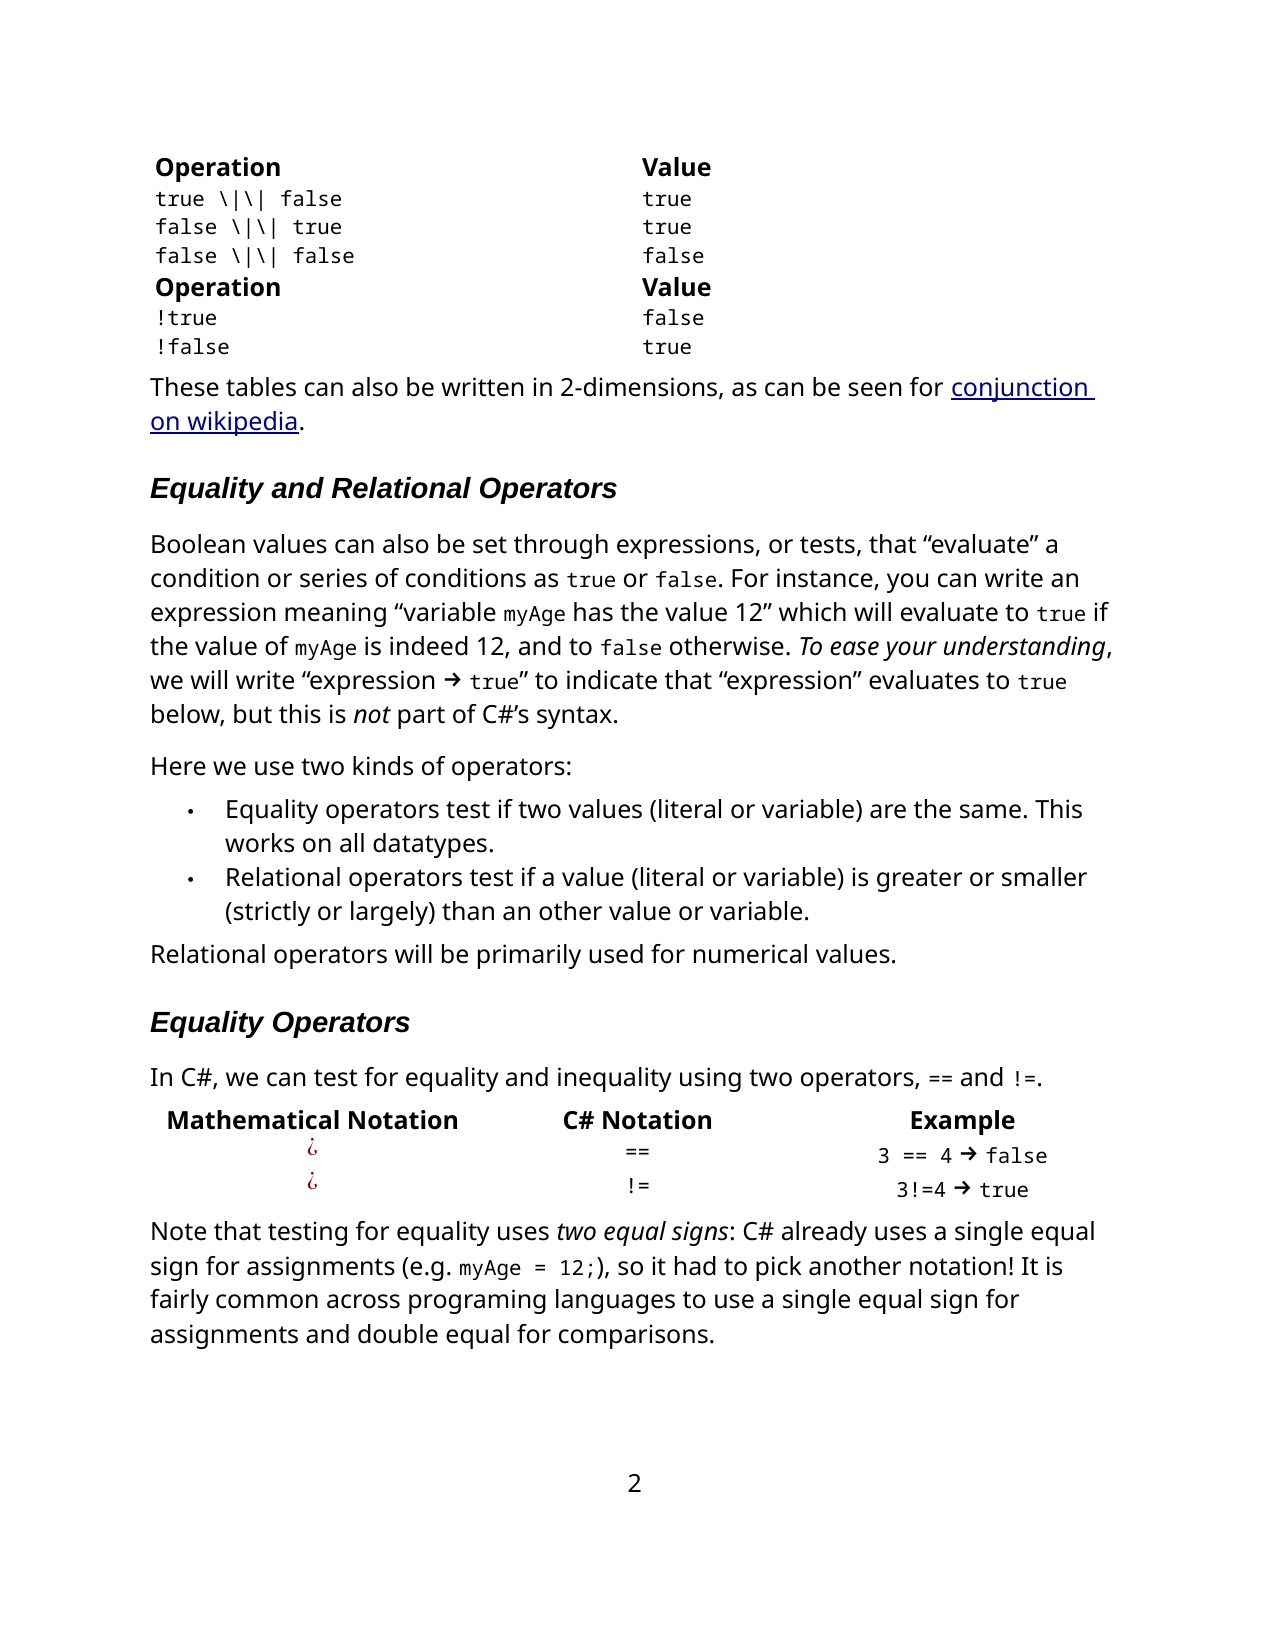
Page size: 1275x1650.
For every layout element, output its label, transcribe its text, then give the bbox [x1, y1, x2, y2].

table_cell 3!=4 true [800, 1171, 1125, 1205]
table_header Operation [150, 269, 637, 303]
text Here we use two kinds of operators: [150, 749, 1125, 783]
table_header C# Notation [475, 1103, 800, 1137]
table_cell 3 == 4 false [800, 1137, 1125, 1171]
text In C#, we can test for equality and inequality using two operators, == and !=. [150, 1060, 1125, 1094]
table_cell true [638, 184, 1125, 212]
table_header Mathematical Notation [150, 1103, 475, 1137]
table_cell false \|\| false [150, 241, 637, 269]
table_cell true [638, 332, 1125, 360]
table_cell [150, 1137, 475, 1171]
table_cell !false [150, 332, 637, 360]
text Relational operators will be primarily used for numerical values. [150, 937, 1125, 971]
table_cell false \|\| true [150, 213, 637, 241]
table_header Example [800, 1103, 1125, 1137]
table_header Operation [150, 150, 637, 184]
table_cell false [638, 304, 1125, 332]
table_cell true [638, 213, 1125, 241]
table_header Value [638, 269, 1125, 303]
table_cell == [475, 1137, 800, 1171]
table_header Value [638, 150, 1125, 184]
subtitle Equality and Relational Operators [150, 471, 1125, 505]
table_cell false [638, 241, 1125, 269]
table_cell true \|\| false [150, 184, 637, 212]
table_cell [150, 1171, 475, 1205]
table_cell != [475, 1171, 800, 1205]
table_cell !true [150, 304, 637, 332]
text These tables can also be written in 2-dimensions, as can be seen for conjunction on wikipedia. [150, 369, 1125, 437]
list Relational operators test if a value (literal or variable) is greater or smaller (strictly or largely) than an other value or variable. [187, 860, 1125, 928]
text Note that testing for equality uses two equal signs: C# already uses a single equal sign for assignments (e.g. myAge = 12;), so it had to pick another notation! It is fairly common across programing languages to use a single equal sign for assignments and double equal for comparisons. [150, 1214, 1125, 1350]
subtitle Equality Operators [150, 1005, 1125, 1038]
text Boolean values can also be set through expressions, or tests, that “evaluate” a condition or series of conditions as true or false. For instance, you can write an expression meaning “variable myAge has the value 12” which will evaluate to true if the value of myAge is indeed 12, and to false otherwise. To ease your understanding, we will write “expression true” to indicate that “expression” evaluates to true below, but this is not part of C#’s syntax. [150, 526, 1125, 731]
list Equality operators test if two values (literal or variable) are the same. This works on all datatypes. [187, 792, 1125, 860]
